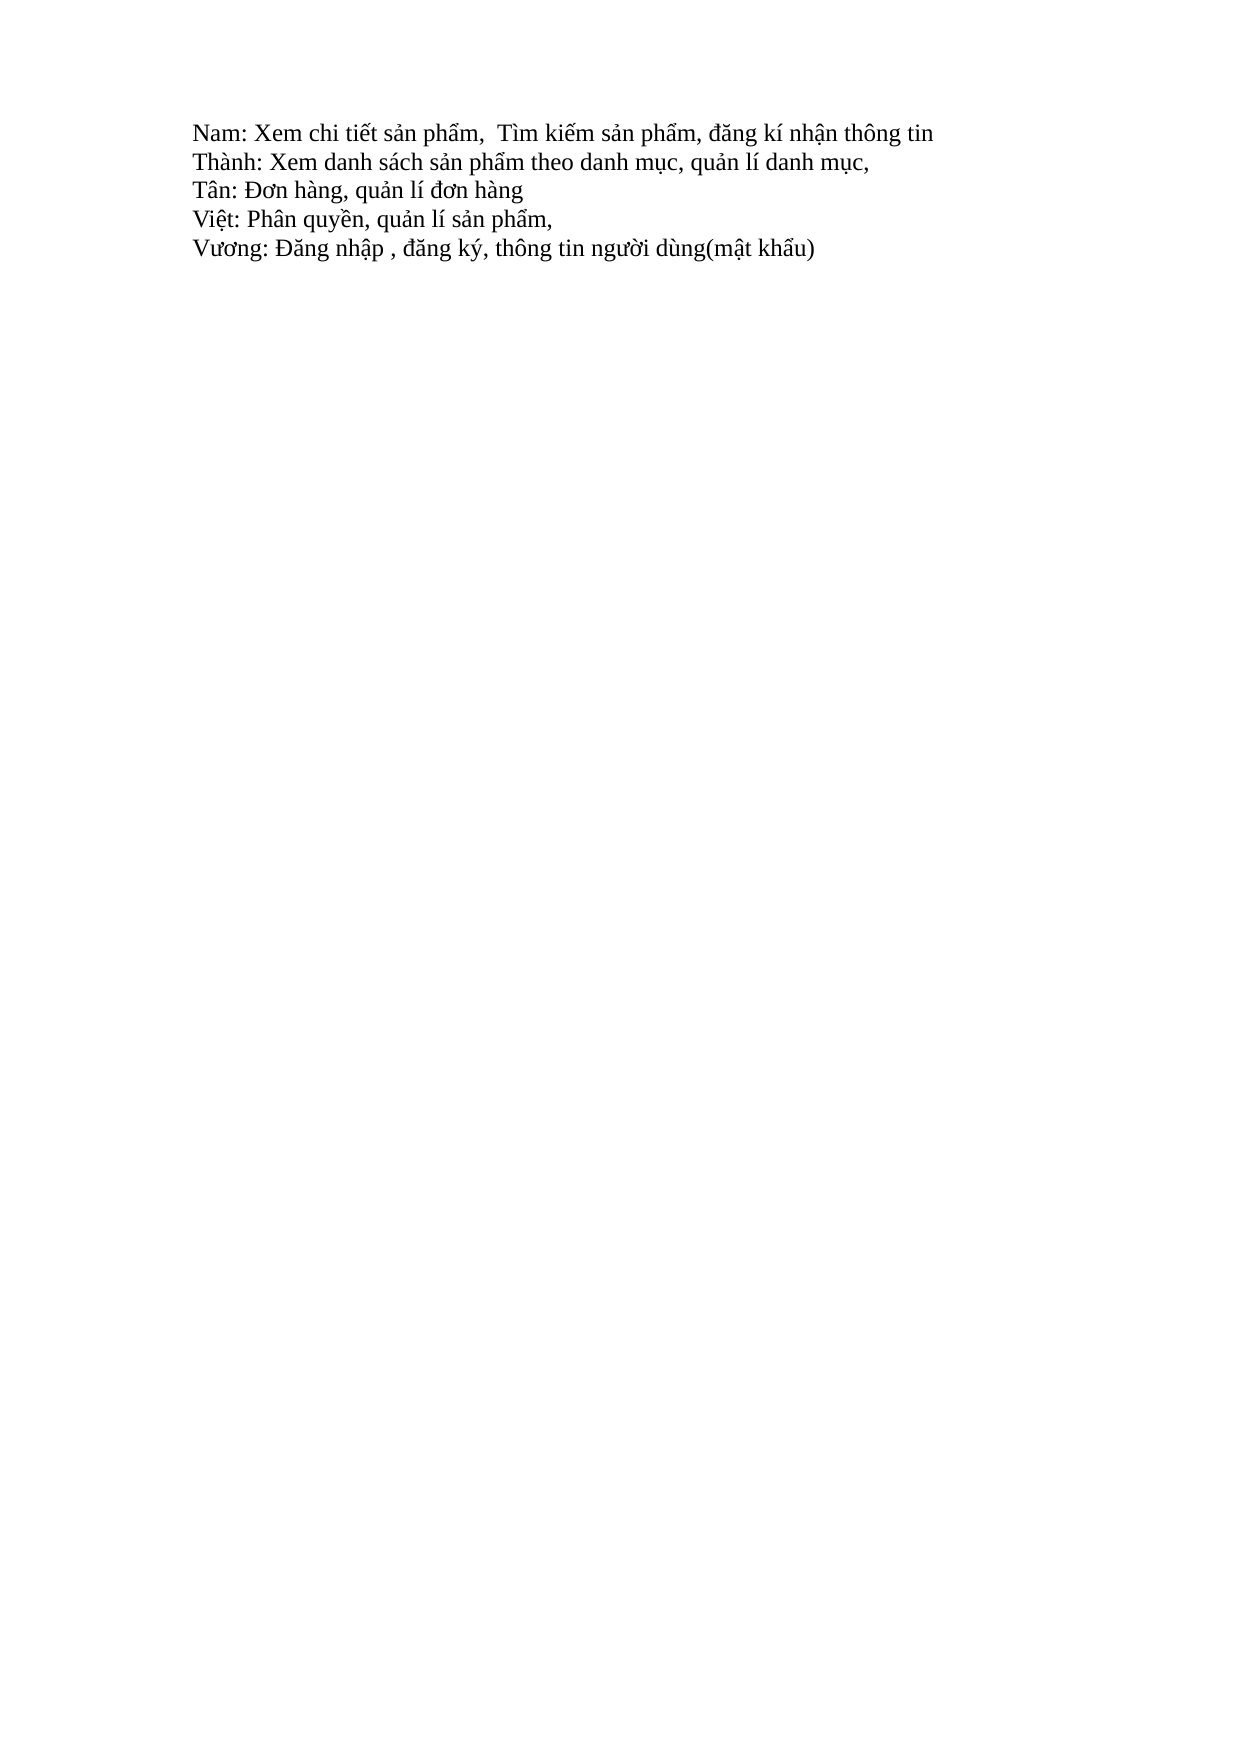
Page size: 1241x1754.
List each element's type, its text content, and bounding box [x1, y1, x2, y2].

text Nam: Xem chi tiết sản phẩm, Tìm kiếm sản phẩm, đăng kí nhận thông tin [118, 118, 1122, 147]
text Vương: Đăng nhập , đăng ký, thông tin người dùng(mật khẩu) [118, 233, 1122, 262]
text Việt: Phân quyền, quản lí sản phẩm, [118, 204, 1122, 233]
text Thành: Xem danh sách sản phẩm theo danh mục, quản lí danh mục, [118, 147, 1122, 176]
text Tân: Đơn hàng, quản lí đơn hàng [118, 176, 1122, 204]
